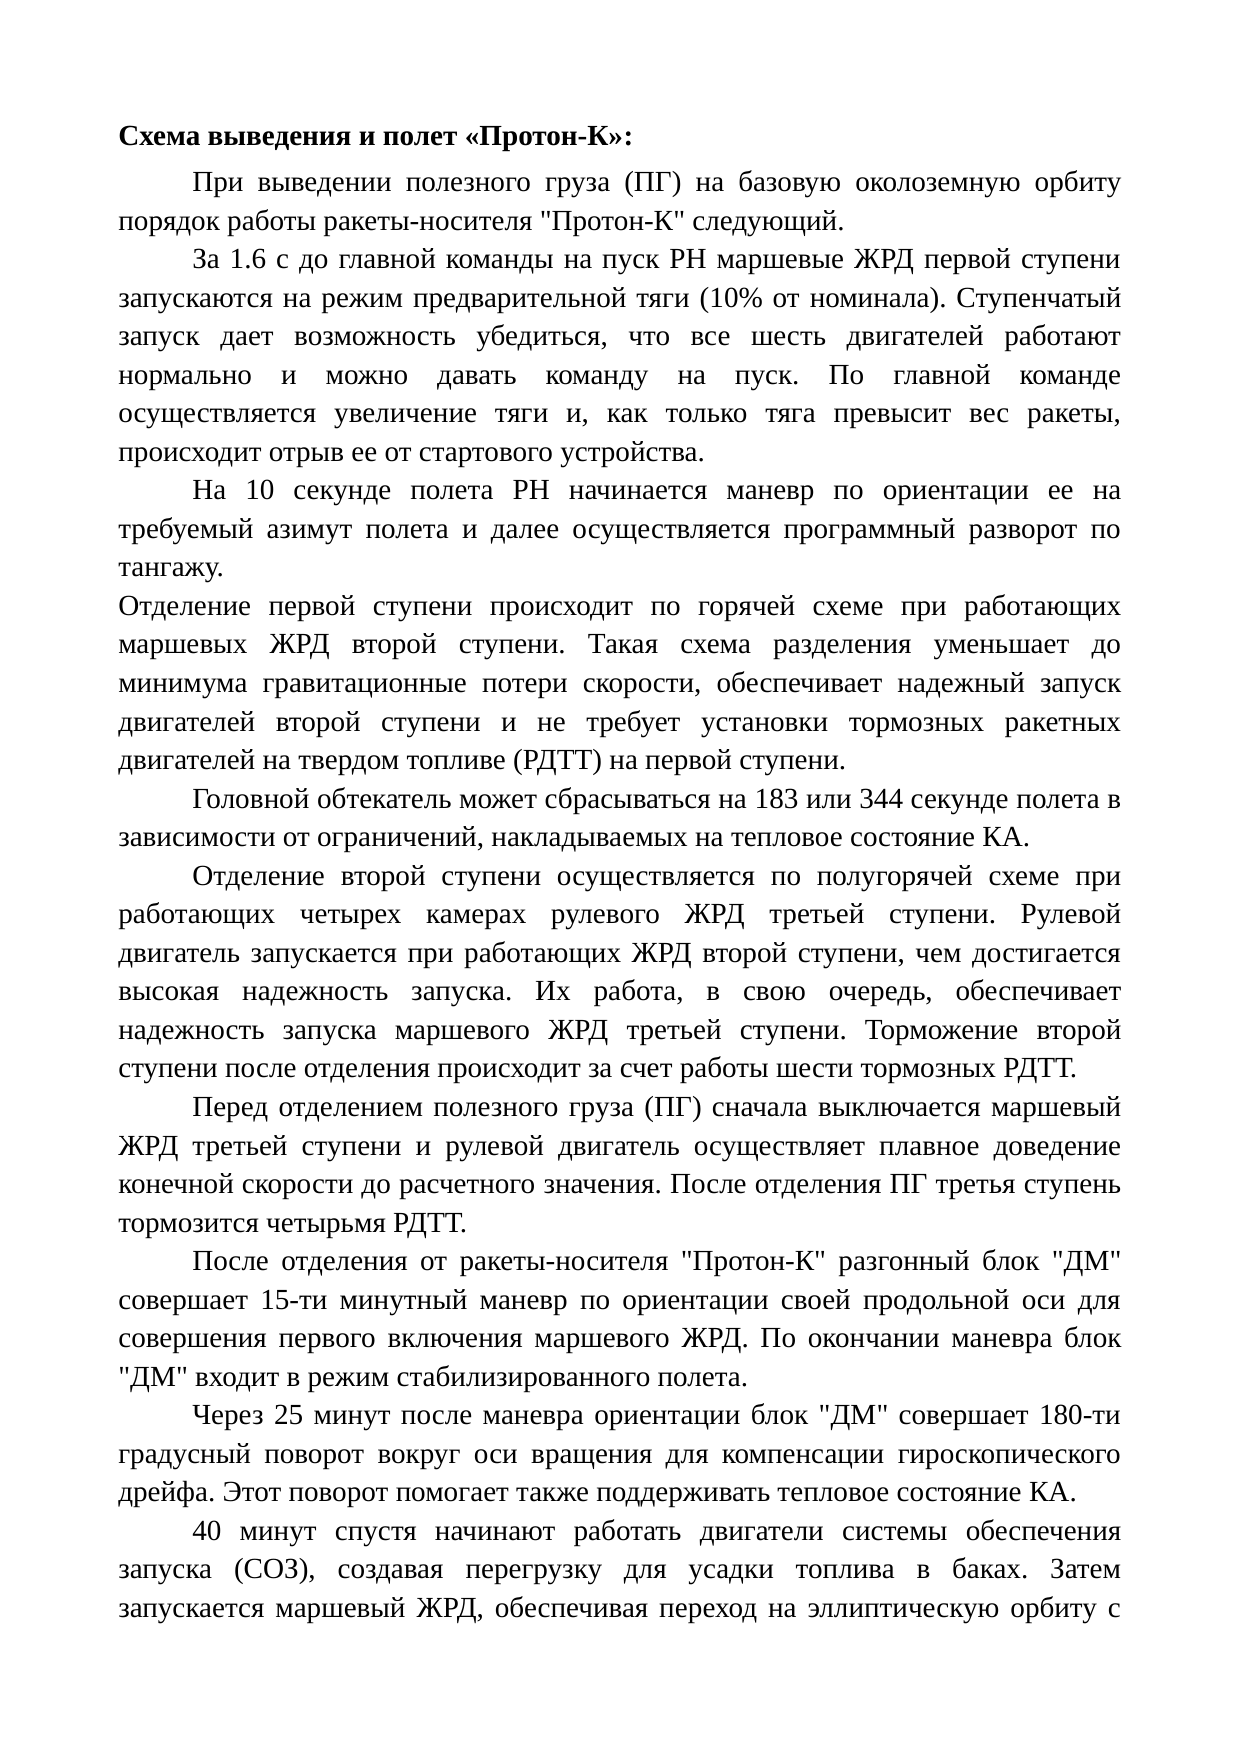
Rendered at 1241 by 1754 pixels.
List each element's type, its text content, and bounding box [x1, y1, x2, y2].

text При выведении полезного груза (ПГ) на базовую околоземную орбиту порядок работы ракеты-носителя "Протон-К" следующий. [118, 164, 1122, 236]
text Головной обтекатель может сбрасываться на 183 или 344 секунде полета в зависимости от ограничений, накладываемых на тепловое состояние КА. [118, 781, 1122, 853]
text За 1.6 с до главной команды на пуск РН маршевые ЖРД первой ступени запускаются на режим предварительной тяги (10% от номинала). Ступенчатый запуск дает возможность убедиться, что все шесть двигателей работают нормально и можно давать команду на пуск. По главной команде осуществляется увеличение тяги и, как только тяга превысит вес ракеты, происходит отрыв ее от стартового устройства. [118, 241, 1122, 467]
text Через 25 минут после маневра ориентации блок "ДМ" совершает 180-ти градусный поворот вокруг оси вращения для компенсации гироскопического дрейфа. Этот поворот помогает также поддерживать тепловое состояние КА. [118, 1397, 1122, 1508]
text 40 минут спустя начинают работать двигатели системы обеспечения запуска (СОЗ), создавая перегрузку для усадки топлива в баках. Затем запускается маршевый ЖРД, обеспечивая переход на эллиптическую орбиту с [118, 1513, 1122, 1624]
text Отделение второй ступени осуществляется по полугорячей схеме при работающих четырех камерах рулевого ЖРД третьей ступени. Рулевой двигатель запускается при работающих ЖРД второй ступени, чем достигается высокая надежность запуска. Их работа, в свою очередь, обеспечивает надежность запуска маршевого ЖРД третьей ступени. Торможение второй ступени после отделения происходит за счет работы шести тормозных РДТТ. [118, 858, 1122, 1084]
subtitle Схема выведения и полет «Протон-К»: [118, 118, 1122, 152]
text Отделение первой ступени происходит по горячей схеме при работающих маршевых ЖРД второй ступени. Такая схема разделения уменьшает до минимума гравитационные потери скорости, обеспечивает надежный запуск двигателей второй ступени и не требует установки тормозных ракетных двигателей на твердом топливе (РДТТ) на первой ступени. [118, 588, 1122, 776]
text Перед отделением полезного груза (ПГ) сначала выключается маршевый ЖРД третьей ступени и рулевой двигатель осуществляет плавное доведение конечной скорости до расчетного значения. После отделения ПГ третья ступень тормозится четырьмя РДТТ. [118, 1089, 1122, 1238]
text После отделения от ракеты-носителя "Протон-К" разгонный блок "ДМ" совершает 15-ти минутный маневр по ориентации своей продольной оси для совершения первого включения маршевого ЖРД. По окончании маневра блок "ДМ" входит в режим стабилизированного полета. [118, 1243, 1122, 1392]
text На 10 секунде полета РН начинается маневр по ориентации ее на требуемый азимут полета и далее осуществляется программный разворот по тангажу. [118, 472, 1122, 583]
